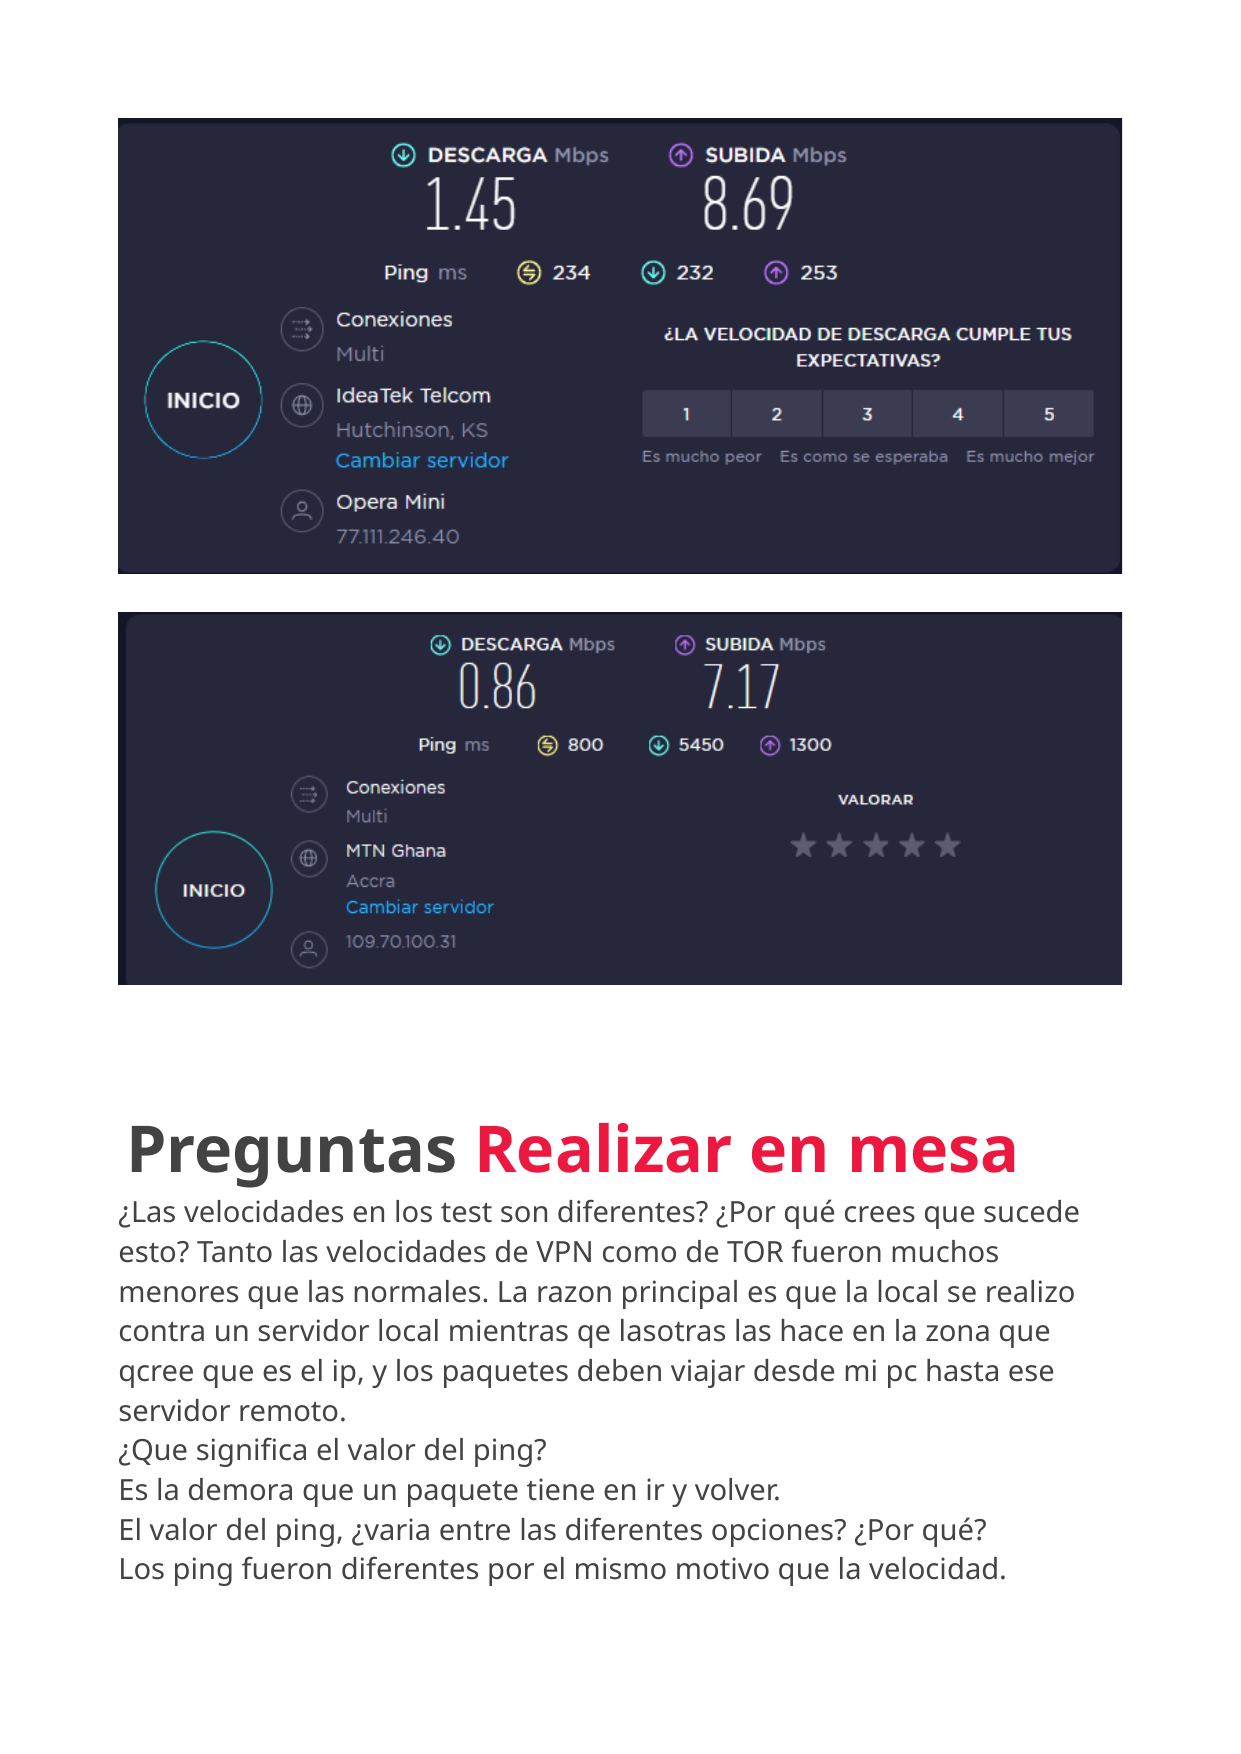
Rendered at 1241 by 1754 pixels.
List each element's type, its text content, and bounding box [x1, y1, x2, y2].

text ¿Que significa el valor del ping? [118, 1429, 1122, 1469]
text Los ping fueron diferentes por el mismo motivo que la velocidad. [118, 1549, 1122, 1588]
picture [118, 612, 1123, 985]
text Es la demora que un paquete tiene en ir y volver. [118, 1469, 1122, 1509]
picture [118, 118, 1123, 574]
text Preguntas Realizar en mesa [118, 1103, 1122, 1191]
text El valor del ping, ¿varia entre las diferentes opciones? ¿Por qué? [118, 1509, 1122, 1549]
text ¿Las velocidades en los test son diferentes? ¿Por qué crees que sucede esto? Tanto las velocidades de VPN como de TOR fueron muchos menores que las normales. La razon principal es que la local se realizo contra un servidor local mientras qe lasotras las hace en la zona que qcree que es el ip, y los paquetes deben viajar desde mi pc hasta ese servidor remoto. [118, 1191, 1122, 1429]
